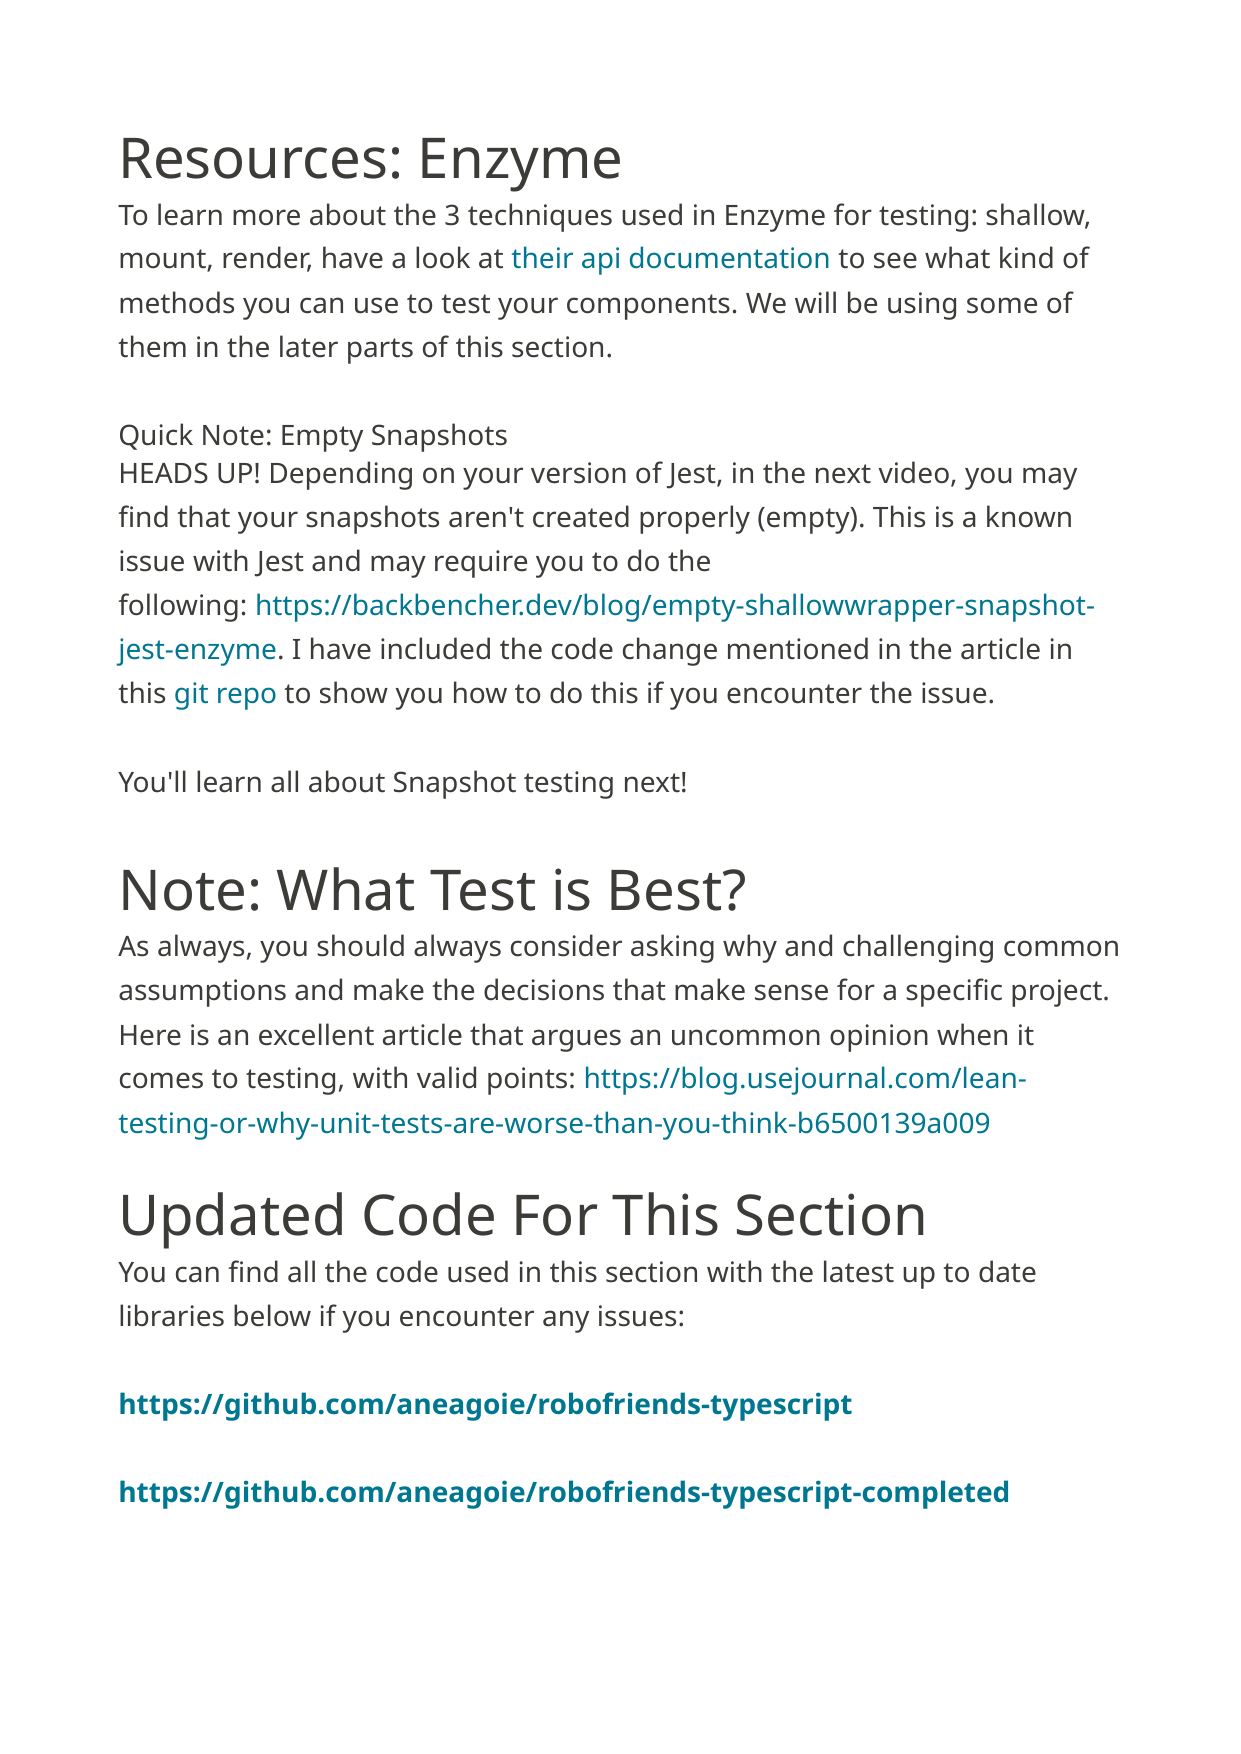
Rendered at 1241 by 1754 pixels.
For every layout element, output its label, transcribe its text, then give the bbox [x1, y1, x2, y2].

text Quick Note: Empty Snapshots [118, 415, 1122, 453]
text Resources: Enzyme [118, 118, 1122, 195]
text You can find all the code used in this section with the latest up to date libraries below if you encounter any issues: https://github.com/aneagoie/robofriends-typescript https://github.com/aneagoie/robofriends-typescript-completed [118, 1252, 1122, 1511]
text HEADS UP! Depending on your version of Jest, in the next video, you may find that your snapshots aren't created properly (empty). This is a known issue with Jest and may require you to do the following: https://backbencher.dev/blog/empty-shallowwrapper-snapshot-jest-enzyme. I have included the code change mentioned in the article in this git repo to show you how to do this if you encounter the issue. You'll learn all about Snapshot testing next! [118, 453, 1122, 800]
text Note: What Test is Best? [118, 850, 1122, 927]
text As always, you should always consider asking why and challenging common assumptions and make the decisions that make sense for a specific project. Here is an excellent article that argues an uncommon opinion when it comes to testing, with valid points: https://blog.usejournal.com/lean-testing-or-why-unit-tests-are-worse-than-you-think-b6500139a009 [118, 927, 1122, 1141]
text Updated Code For This Section [118, 1176, 1122, 1252]
text To learn more about the 3 techniques used in Enzyme for testing: shallow, mount, render, have a look at their api documentation to see what kind of methods you can use to test your components. We will be using some of them in the later parts of this section. [118, 195, 1122, 365]
